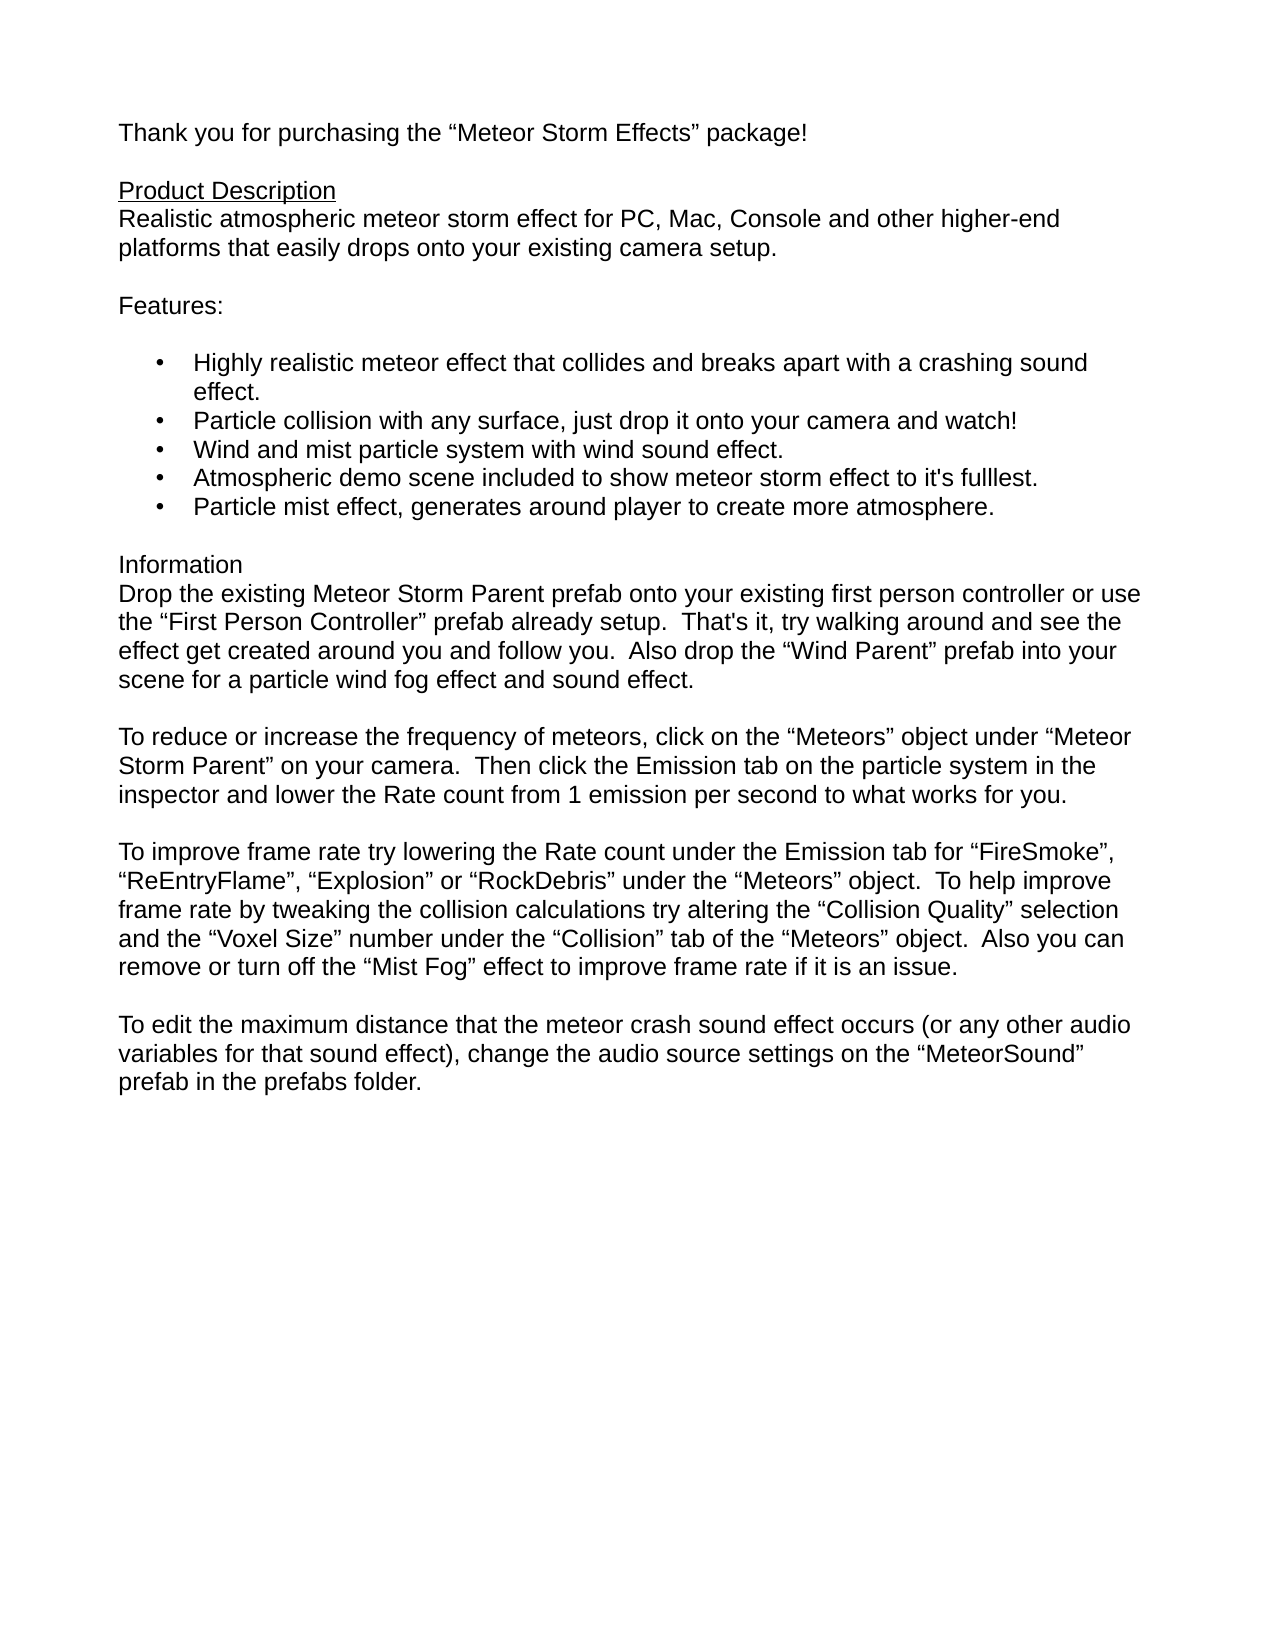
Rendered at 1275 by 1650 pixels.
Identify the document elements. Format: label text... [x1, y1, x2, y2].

text To improve frame rate try lowering the Rate count under the Emission tab for “FireSmoke”, “ReEntryFlame”, “Explosion” or “RockDebris” under the “Meteors” object. To help improve frame rate by tweaking the collision calculations try altering the “Collision Quality” selection and the “Voxel Size” number under the “Collision” tab of the “Meteors” object. Also you can remove or turn off the “Mist Fog” effect to improve frame rate if it is an issue. [118, 837, 1157, 981]
list Particle mist effect, generates around player to create more atmosphere. [156, 492, 1157, 521]
list Highly realistic meteor effect that collides and breaks apart with a crashing sound effect. [156, 348, 1157, 406]
list Wind and mist particle system with wind sound effect. [156, 434, 1157, 463]
text Thank you for purchasing the “Meteor Storm Effects” package! [118, 118, 1157, 176]
text Product Description Realistic atmospheric meteor storm effect for PC, Mac, Console and other higher-end platforms that easily drops onto your existing camera setup. Features: [118, 176, 1157, 348]
text To edit the maximum distance that the meteor crash sound effect occurs (or any other audio variables for that sound effect), change the audio source settings on the “MeteorSound” prefab in the prefabs folder. [118, 1010, 1157, 1096]
text Information Drop the existing Meteor Storm Parent prefab onto your existing first person controller or use the “First Person Controller” prefab already setup. That's it, try walking around and see the effect get created around you and follow you. Also drop the “Wind Parent” prefab into your scene for a particle wind fog effect and sound effect. To reduce or increase the frequency of meteors, click on the “Meteors” object under “Meteor Storm Parent” on your camera. Then click the Emission tab on the particle system in the inspector and lower the Rate count from 1 emission per second to what works for you. [118, 550, 1157, 809]
list Particle collision with any surface, just drop it onto your camera and watch! [156, 406, 1157, 434]
list Atmospheric demo scene included to show meteor storm effect to it's fulllest. [156, 463, 1157, 492]
